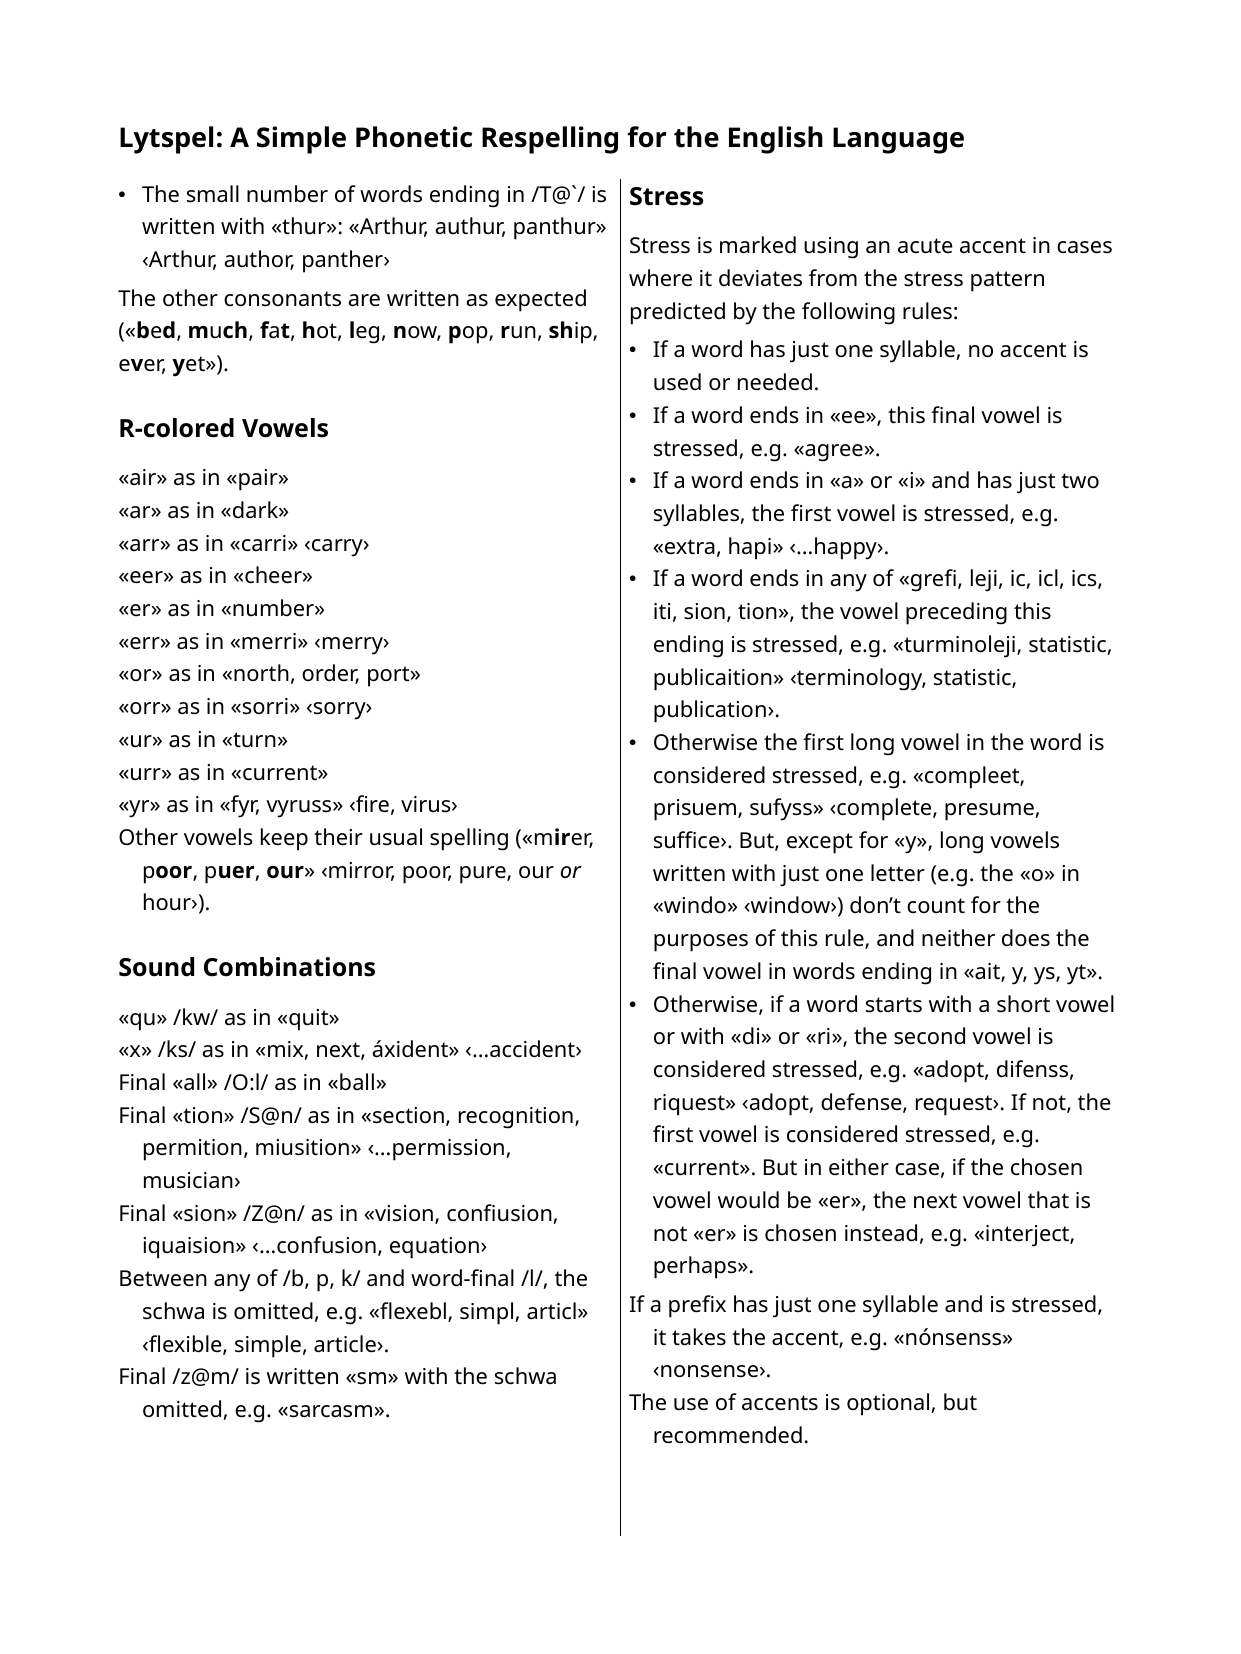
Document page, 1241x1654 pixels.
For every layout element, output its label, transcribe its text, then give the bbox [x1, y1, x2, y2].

text «x» /ks/ as in «mix, next, áxident» ‹…accident› [118, 1034, 611, 1064]
text The use of accents is optional, but recommended. [629, 1387, 1122, 1449]
list The small number of words ending in /T@`/ is written with «thur»: «Arthur, authur, panthur» ‹Arthur, author, panther› [118, 179, 611, 274]
text «arr» as in «carri» ‹carry› [118, 528, 611, 557]
text «err» as in «merri» ‹merry› [118, 626, 611, 656]
text If a prefix has just one syllable and is stressed, it takes the accent, e.g. «nónsenss» ‹nonsense›. [629, 1289, 1122, 1384]
text «eer» as in «cheer» [118, 560, 611, 590]
text Final «sion» /Z@n/ as in «vision, confiusion, iquaision» ‹…confusion, equation› [118, 1198, 611, 1260]
text «urr» as in «current» [118, 757, 611, 786]
text «ar» as in «dark» [118, 495, 611, 525]
text «ur» as in «turn» [118, 724, 611, 754]
text «or» as in «north, order, port» [118, 658, 611, 688]
text «qu» /kw/ as in «quit» [118, 1001, 611, 1031]
text Other vowels keep their usual spelling («mirer, poor, puer, our» ‹mirror, poor, pure, our or hour›). [118, 822, 611, 917]
text Final /z@m/ is written «sm» with the schwa omitted, e.g. «sarcasm». [118, 1361, 611, 1424]
text Final «all» /O:l/ as in «ball» [118, 1067, 611, 1097]
text Final «tion» /S@n/ as in «section, recognition, permition, miusition» ‹…permission, musician› [118, 1099, 611, 1195]
text «er» as in «number» [118, 593, 611, 623]
subtitle Stress [629, 179, 1122, 213]
subtitle R-colored Vowels [118, 410, 611, 444]
list If a word ends in «a» or «i» and has just two syllables, the first vowel is stressed, e.g. «extra, hapi» ‹…happy›. [629, 465, 1122, 561]
text «orr» as in «sorri» ‹sorry› [118, 691, 611, 721]
text The other consonants are written as expected («bed, much, fat, hot, leg, now, pop, run, ship, ever, yet»). [118, 283, 611, 378]
list If a word ends in «ee», this final vowel is stressed, e.g. «agree». [629, 400, 1122, 462]
text «yr» as in «fyr, vyruss» ‹fire, virus› [118, 789, 611, 819]
list If a word has just one syllable, no accent is used or needed. [629, 334, 1122, 397]
list Otherwise, if a word starts with a short vowel or with «di» or «ri», the second vowel is considered stressed, e.g. «adopt, difenss, riquest» ‹adopt, defense, request›. If not, the first vowel is considered stressed, e.g. «current». But in either case, if the chosen vowel would be «er», the next vowel that is not «er» is chosen instead, e.g. «interject, perhaps». [629, 989, 1122, 1280]
text Stress is marked using an acute accent in cases where it deviates from the stress pattern predicted by the following rules: [629, 230, 1122, 326]
list If a word ends in any of «grefi, leji, ic, icl, ics, iti, sion, tion», the vowel preceding this ending is stressed, e.g. «turminoleji, statistic, publicaition» ‹terminology, statistic, publication›. [629, 563, 1122, 724]
list Otherwise the first long vowel in the word is considered stressed, e.g. «compleet, prisuem, sufyss» ‹complete, presume, suffice›. But, except for «y», long vowels written with just one letter (e.g. the «o» in «windo» ‹window›) don’t count for the purposes of this rule, and neither does the final vowel in words ending in «ait, y, ys, yt». [629, 727, 1122, 986]
text Between any of /b, p, k/ and word-final /l/, the schwa is omitted, e.g. «flexebl, simpl, articl» ‹flexible, simple, article›. [118, 1263, 611, 1358]
subtitle Sound Combinations [118, 950, 611, 984]
text «air» as in «pair» [118, 462, 611, 492]
